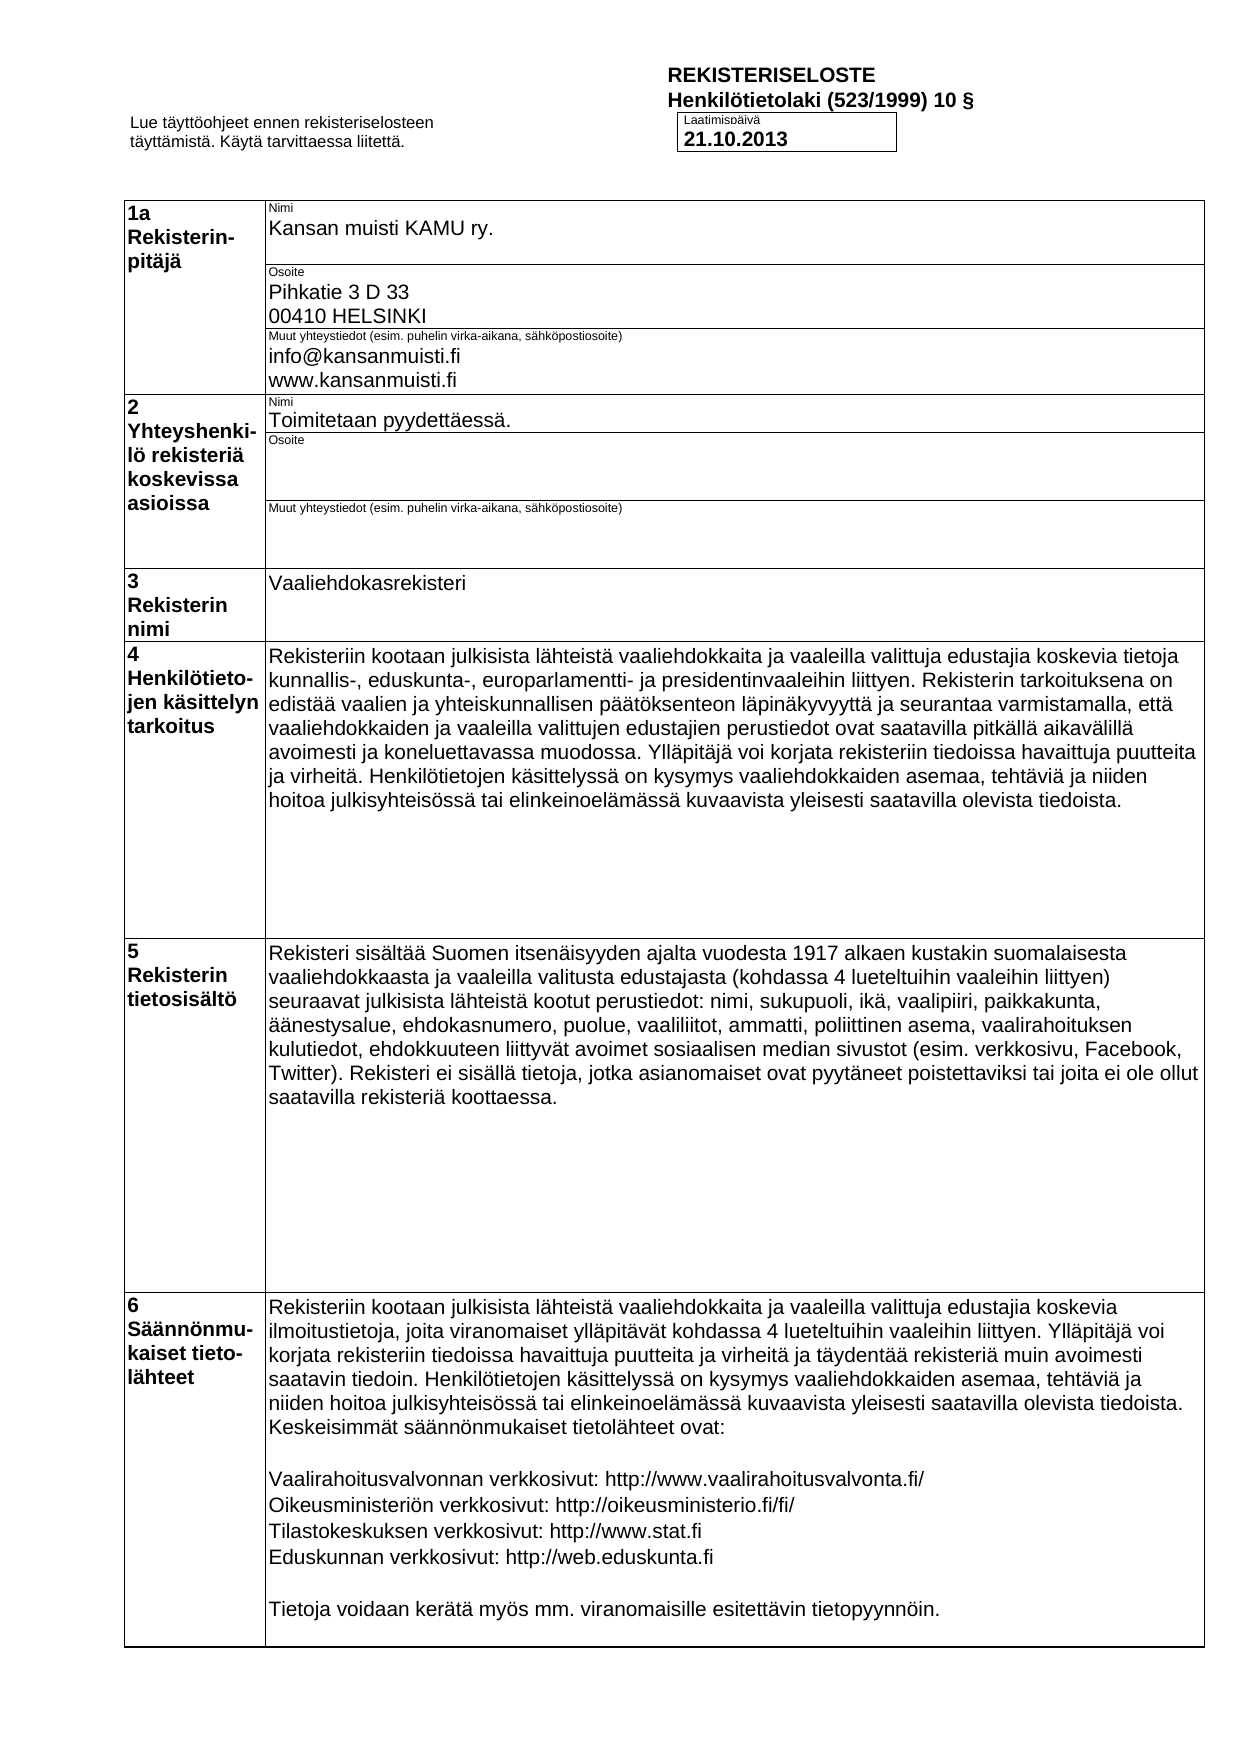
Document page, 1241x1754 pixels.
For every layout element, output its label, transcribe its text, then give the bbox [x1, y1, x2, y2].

table_cell Rekisteriin kootaan julkisista lähteistä vaaliehdokkaita ja vaaleilla valittuja edustajia koskevia ilmoitustietoja, joita viranomaiset ylläpitävät kohdassa 4 lueteltuihin vaaleihin liittyen. Ylläpitäjä voi korjata rekisteriin tiedoissa havaittuja puutteita ja virheitä ja täydentää rekisteriä muin avoimesti saatavin tiedoin. Henkilötietojen käsittelyssä on kysymys vaaliehdokkaiden asemaa, tehtäviä ja niiden hoitoa julkisyhteisössä tai elinkeinoelämässä kuvaavista yleisesti saatavilla olevista tiedoista. Keskeisimmät säännönmukaiset tietolähteet ovat: Vaalirahoitusvalvonnan verkkosivut: http://www.vaalirahoitusvalvonta.fi/ Oikeusministeriön verkkosivut: http://oikeusministerio.fi/fi/ Tilastokeskuksen verkkosivut: http://www.stat.fi Eduskunnan verkkosivut: http://web.eduskunta.fi Tietoja voidaan kerätä myös mm. viranomaisille esitettävin tietopyynnöin. [266, 1293, 1204, 1646]
table_cell Rekisteriin kootaan julkisista lähteistä vaaliehdokkaita ja vaaleilla valittuja edustajia koskevia tietoja kunnallis-, eduskunta-, europarlamentti- ja presidentinvaaleihin liittyen. Rekisterin tarkoituksena on edistää vaalien ja yhteiskunnallisen päätöksenteon läpinäkyvyyttä ja seurantaa varmistamalla, että vaaliehdokkaiden ja vaaleilla valittujen edustajien perustiedot ovat saatavilla pitkällä aikavälillä avoimesti ja koneluettavassa muodossa. Ylläpitäjä voi korjata rekisteriin tiedoissa havaittuja puutteita ja virheitä. Henkilötietojen käsittelyssä on kysymys vaaliehdokkaiden asemaa, tehtäviä ja niiden hoitoa julkisyhteisössä tai elinkeinoelämässä kuvaavista yleisesti saatavilla olevista tiedoista. [266, 642, 1204, 938]
table_cell Osoite [266, 265, 1204, 279]
table_cell Kansan muisti KAMU ry. [266, 215, 1204, 264]
text REKISTERISELOSTE [124, 59, 1199, 88]
table_header 1a Rekisterin- pitäjä [125, 201, 265, 393]
table_cell Nimi [266, 395, 1204, 407]
table_cell Rekisteri sisältää Suomen itsenäisyyden ajalta vuodesta 1917 alkaen kustakin suomalaisesta vaaliehdokkaasta ja vaaleilla valitusta edustajasta (kohdassa 4 lueteltuihin vaaleihin liittyen) seuraavat julkisista lähteistä kootut perustiedot: nimi, sukupuoli, ikä, vaalipiiri, paikkakunta, äänestysalue, ehdokasnumero, puolue, vaaliliitot, ammatti, poliittinen asema, vaalirahoituksen kulutiedot, ehdokkuuteen liittyvät avoimet sosiaalisen median sivustot (esim. verkkosivu, Facebook, Twitter). Rekisteri ei sisällä tietoja, jotka asianomaiset ovat pyytäneet poistettaviksi tai joita ei ole ollut saatavilla rekisteriä koottaessa. [266, 939, 1204, 1292]
text Henkilötietolaki (523/1999) 10 § [124, 88, 1199, 112]
table_cell [266, 447, 1204, 500]
table_cell Vaaliehdokasrekisteri [266, 569, 1204, 641]
table_cell 6 Säännönmu- kaiset tieto- lähteet [125, 1293, 265, 1646]
table_cell Muut yhteystiedot (esim. puhelin virka-aikana, sähköpostiosoite) [266, 329, 1204, 342]
table_header [897, 112, 1211, 151]
table_cell Toimitetaan pyydettäessä. [266, 407, 1204, 432]
table_cell 4 Henkilötieto- jen käsittelyn tarkoitus [125, 642, 265, 938]
table_cell Osoite [266, 433, 1204, 447]
table_cell [266, 515, 1204, 568]
table_header Lue täyttöohjeet ennen rekisteriselosteen täyttämistä. Käytä tarvittaessa liitettä. [124, 112, 677, 151]
table_cell Muut yhteystiedot (esim. puhelin virka-aikana, sähköpostiosoite) [266, 501, 1204, 515]
table_header Nimi [266, 201, 1204, 215]
table_cell 2 Yhteyshenki- lö rekisteriä koskevissa asioissa [125, 395, 265, 568]
table_cell Pihkatie 3 D 33 00410 HELSINKI [266, 279, 1204, 328]
table_header Laatimispäivä [678, 113, 896, 123]
table_cell 3 Rekisterin nimi [125, 569, 265, 641]
table_cell info@kansanmuisti.fi www.kansanmuisti.fi [266, 343, 1204, 393]
table_cell 21.10.2013 [678, 124, 896, 151]
table_cell 5 Rekisterin tietosisältö [125, 939, 265, 1292]
